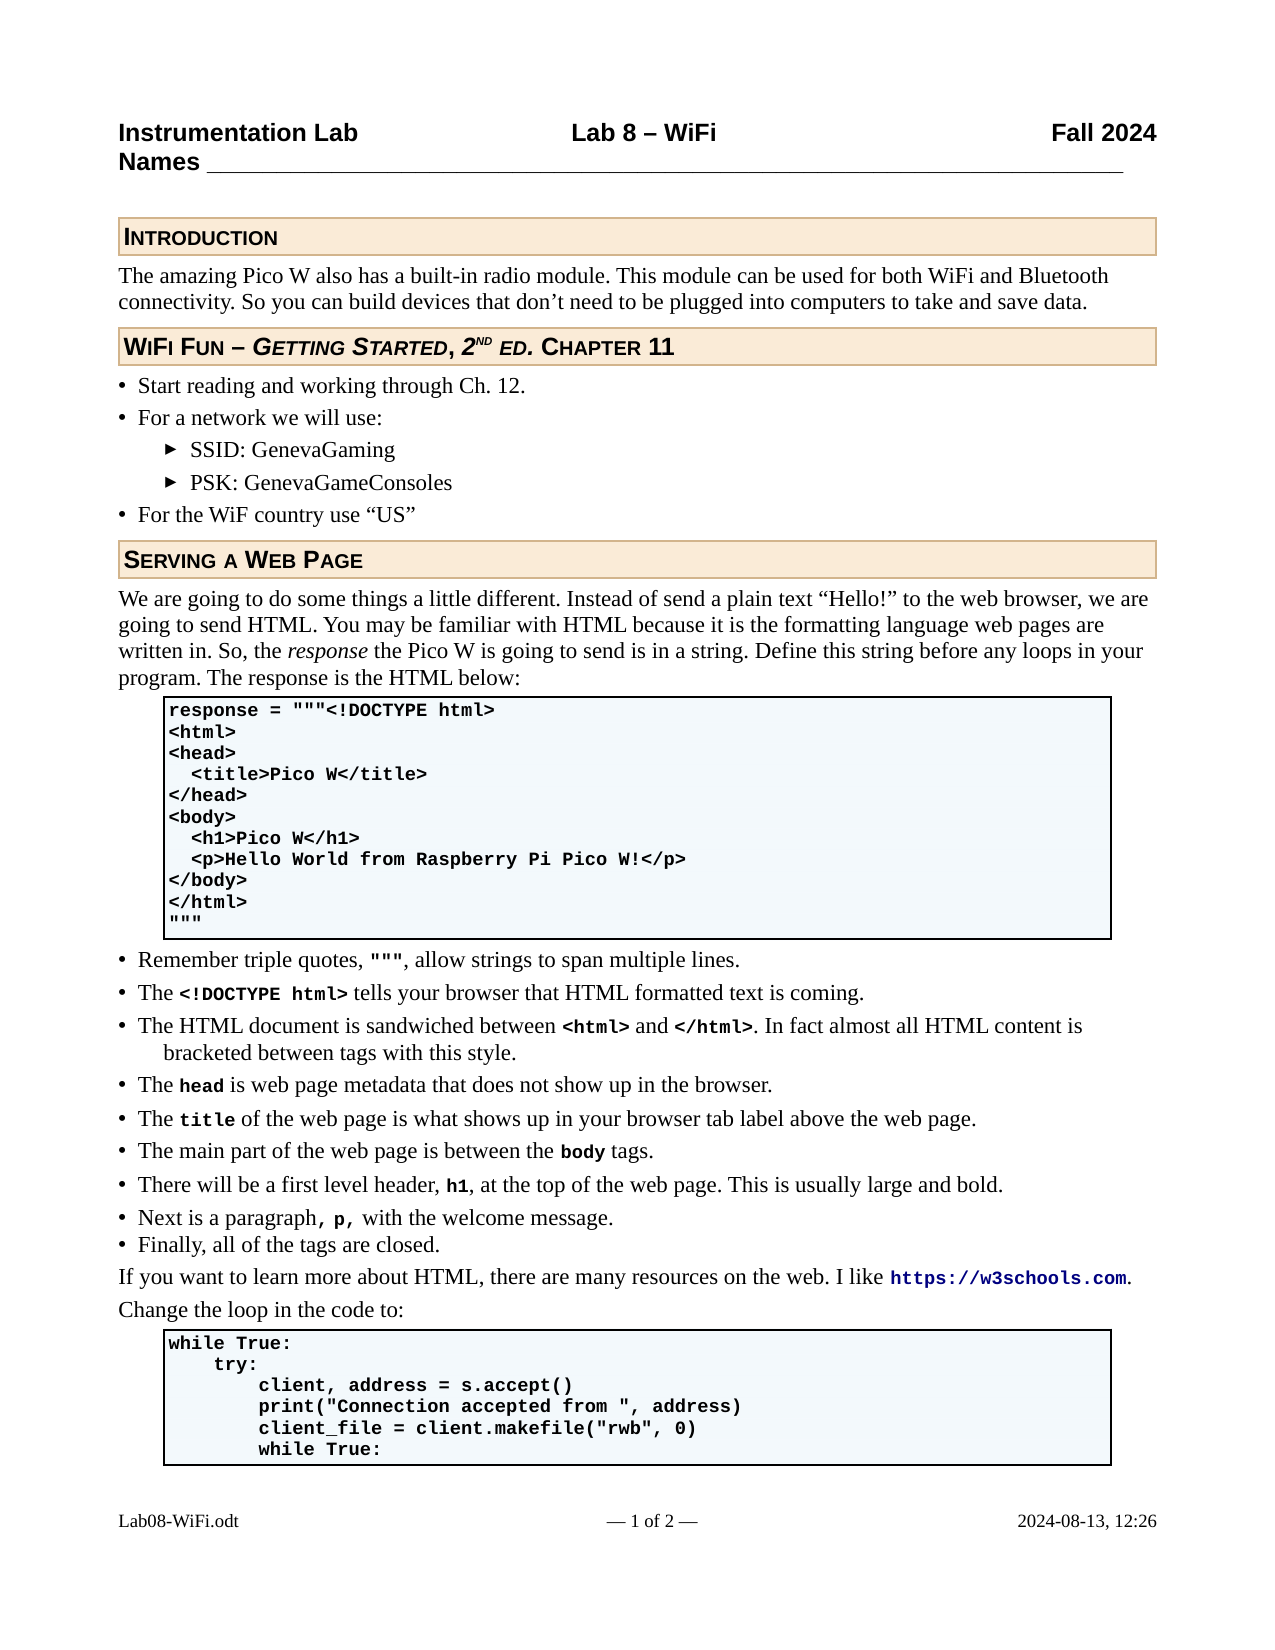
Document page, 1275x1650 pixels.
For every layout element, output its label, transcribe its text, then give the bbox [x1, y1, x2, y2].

text <title>Pico W</title> [165, 760, 1110, 781]
text client_file = client.makefile("rwb", 0) [165, 1413, 1110, 1435]
text try: [165, 1350, 1110, 1371]
text """ [165, 909, 1110, 938]
list Finally, all of the tags are closed. [118, 1231, 1157, 1257]
subtitle WiFi Fun – Getting Started, 2nd ed. Chapter 11 [120, 329, 1155, 364]
list The <!DOCTYPE html> tells your browser that HTML formatted text is coming. [118, 979, 1157, 1006]
text We are going to do some things a little different. Instead of send a plain text “Hello!” to the web browser, we are going to send HTML. You may be familiar with HTML because it is the formatting language web pages are written in. So, the response the Pico W is going to send is in a string. Define this string before any loops in your program. The response is the HTML below: [118, 585, 1157, 690]
text response = """<!DOCTYPE html> [165, 698, 1110, 717]
text Change the loop in the code to: [118, 1296, 1157, 1322]
text <head> [165, 739, 1110, 760]
text while True: [165, 1331, 1110, 1350]
list Next is a paragraph, p, with the welcome message. [118, 1204, 1157, 1231]
subtitle Serving a Web Page [120, 542, 1155, 577]
list Remember triple quotes, """, allow strings to span multiple lines. [118, 946, 1157, 973]
list The main part of the web page is between the body tags. [118, 1138, 1157, 1164]
text </body> [165, 866, 1110, 887]
text </html> [165, 887, 1110, 909]
text If you want to learn more about HTML, there are many resources on the web. I like https://w3schools.com. [118, 1263, 1157, 1290]
list For the WiF country use “US” [118, 501, 1157, 528]
list PSK: GenevaGameConsoles [163, 469, 1157, 495]
subtitle Introduction [120, 219, 1155, 254]
text <body> [165, 802, 1110, 824]
list Start reading and working through Ch. 12. [118, 372, 1157, 398]
list For a network we will use: [118, 404, 1157, 431]
text <h1>Pico W</h1> [165, 824, 1110, 845]
text print("Connection accepted from ", address) [165, 1392, 1110, 1413]
text client, address = s.accept() [165, 1371, 1110, 1392]
text <p>Hello World from Raspberry Pi Pico W!</p> [165, 845, 1110, 866]
text </head> [165, 781, 1110, 802]
list There will be a first level header, h1, at the top of the web page. This is usually large and bold. [118, 1171, 1157, 1198]
text while True: [165, 1435, 1110, 1464]
text The amazing Pico W also has a built-in radio module. This module can be used for both WiFi and Bluetooth connectivity. So you can build devices that don’t need to be plugged into computers to take and save data. [118, 262, 1157, 315]
list The head is web page metadata that does not show up in the browser. [118, 1072, 1157, 1098]
list The title of the web page is what shows up in your browser tab label above the web page. [118, 1104, 1157, 1132]
list The HTML document is sandwiched between <html> and </html>. In fact almost all HTML content is bracketed between tags with this style. [118, 1012, 1157, 1066]
text <html> [165, 717, 1110, 739]
list SSID: GenevaGaming [163, 437, 1157, 463]
